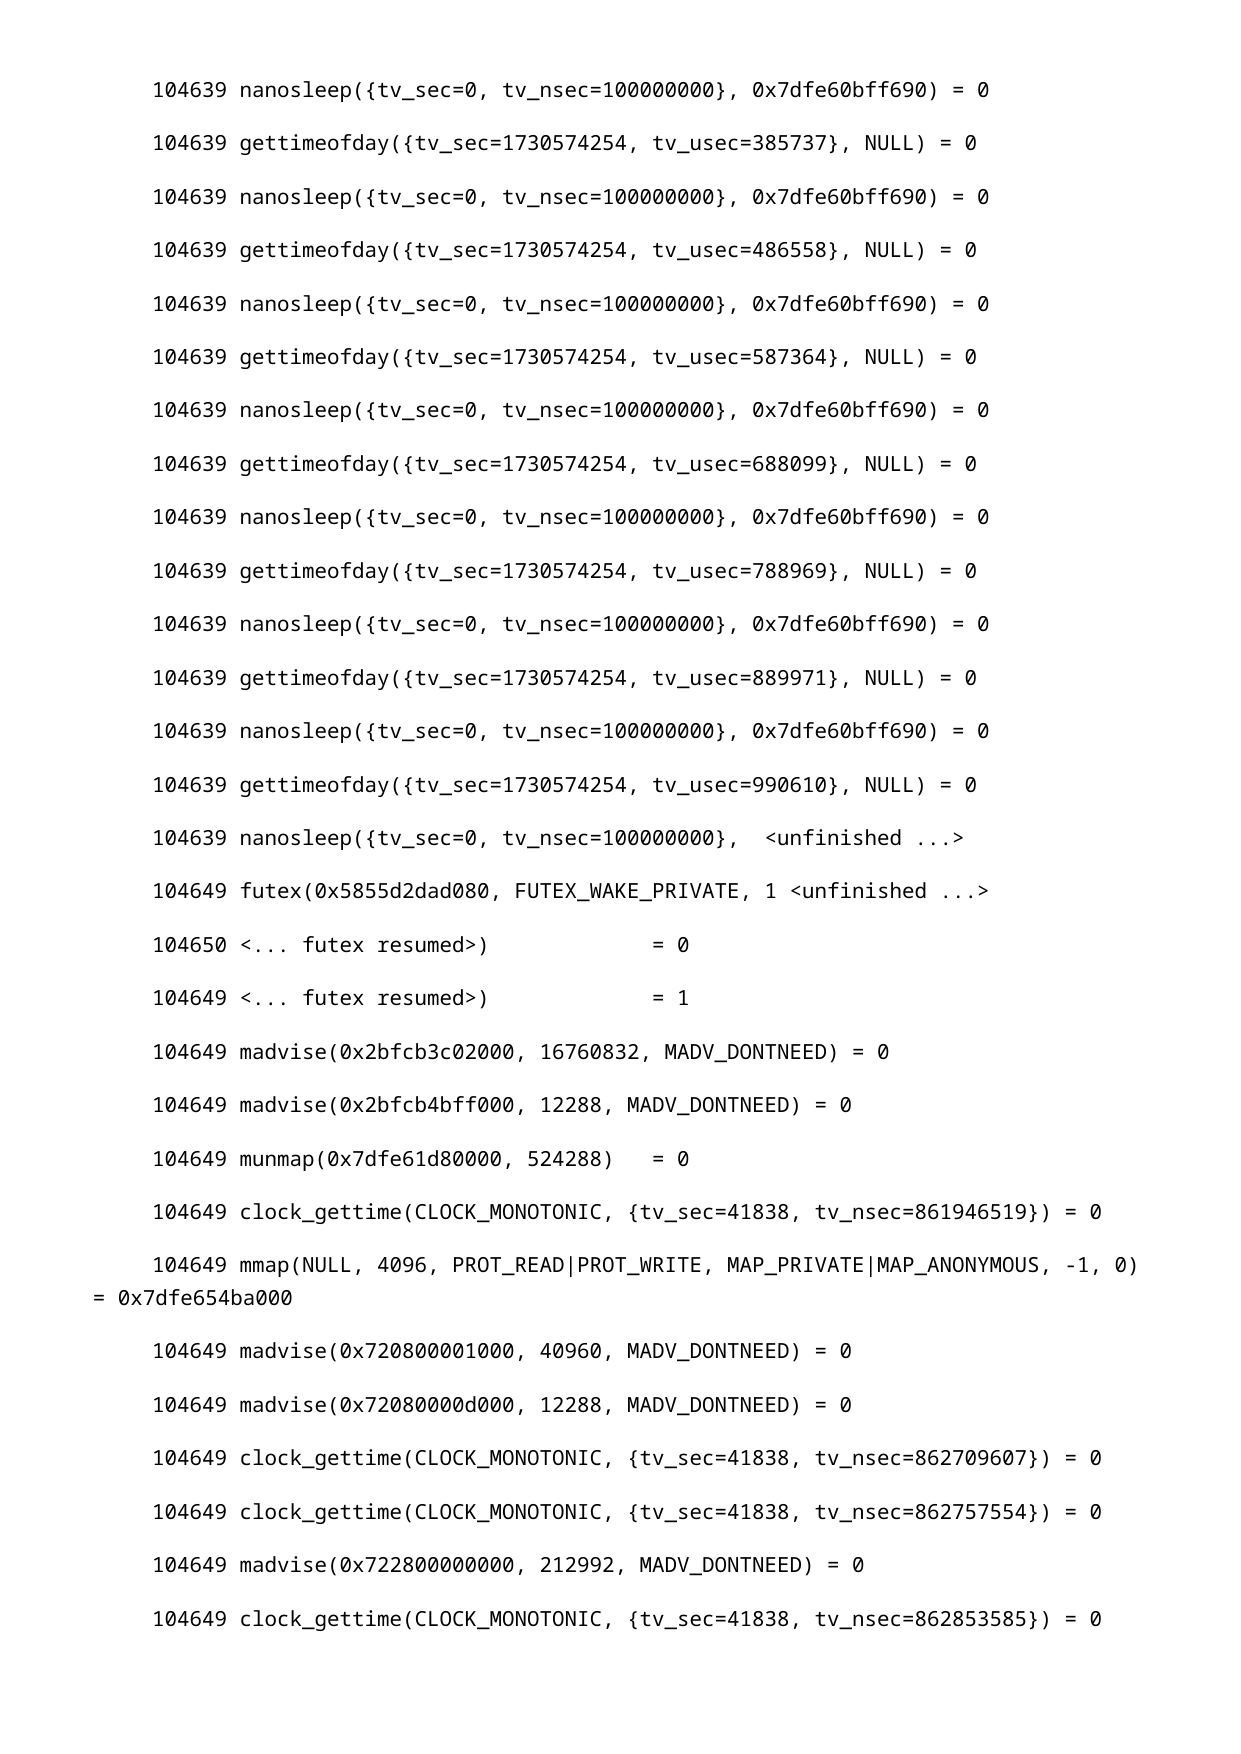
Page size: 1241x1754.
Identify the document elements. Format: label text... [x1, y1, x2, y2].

text 104639 nanosleep({tv_sec=0, tv_nsec=100000000}, 0x7dfe60bff690) = 0 [93, 716, 1147, 745]
text 104639 nanosleep({tv_sec=0, tv_nsec=100000000}, 0x7dfe60bff690) = 0 [93, 75, 1147, 103]
text 104639 nanosleep({tv_sec=0, tv_nsec=100000000}, 0x7dfe60bff690) = 0 [93, 502, 1147, 531]
text 104649 madvise(0x2bfcb4bff000, 12288, MADV_DONTNEED) = 0 [93, 1090, 1147, 1119]
text 104650 <... futex resumed>) = 0 [93, 930, 1147, 958]
text 104649 futex(0x5855d2dad080, FUTEX_WAKE_PRIVATE, 1 <unfinished ...> [93, 877, 1147, 905]
text 104639 gettimeofday({tv_sec=1730574254, tv_usec=486558}, NULL) = 0 [93, 235, 1147, 264]
text 104649 clock_gettime(CLOCK_MONOTONIC, {tv_sec=41838, tv_nsec=862757554}) = 0 [93, 1497, 1147, 1525]
text 104639 gettimeofday({tv_sec=1730574254, tv_usec=688099}, NULL) = 0 [93, 449, 1147, 477]
text 104649 clock_gettime(CLOCK_MONOTONIC, {tv_sec=41838, tv_nsec=862709607}) = 0 [93, 1443, 1147, 1472]
text 104649 madvise(0x2bfcb3c02000, 16760832, MADV_DONTNEED) = 0 [93, 1037, 1147, 1065]
text 104639 gettimeofday({tv_sec=1730574254, tv_usec=990610}, NULL) = 0 [93, 770, 1147, 798]
text 104639 gettimeofday({tv_sec=1730574254, tv_usec=889971}, NULL) = 0 [93, 663, 1147, 691]
text 104649 clock_gettime(CLOCK_MONOTONIC, {tv_sec=41838, tv_nsec=862853585}) = 0 [93, 1604, 1147, 1632]
text 104649 munmap(0x7dfe61d80000, 524288) = 0 [93, 1144, 1147, 1172]
text 104639 nanosleep({tv_sec=0, tv_nsec=100000000}, 0x7dfe60bff690) = 0 [93, 182, 1147, 210]
text 104639 gettimeofday({tv_sec=1730574254, tv_usec=385737}, NULL) = 0 [93, 128, 1147, 157]
text 104649 madvise(0x722800000000, 212992, MADV_DONTNEED) = 0 [93, 1550, 1147, 1579]
text 104639 gettimeofday({tv_sec=1730574254, tv_usec=788969}, NULL) = 0 [93, 556, 1147, 584]
text 104649 madvise(0x720800001000, 40960, MADV_DONTNEED) = 0 [93, 1337, 1147, 1365]
text 104639 gettimeofday({tv_sec=1730574254, tv_usec=587364}, NULL) = 0 [93, 342, 1147, 371]
text 104649 <... futex resumed>) = 1 [93, 983, 1147, 1012]
text 104639 nanosleep({tv_sec=0, tv_nsec=100000000}, 0x7dfe60bff690) = 0 [93, 289, 1147, 317]
text 104639 nanosleep({tv_sec=0, tv_nsec=100000000}, 0x7dfe60bff690) = 0 [93, 396, 1147, 424]
text 104639 nanosleep({tv_sec=0, tv_nsec=100000000}, 0x7dfe60bff690) = 0 [93, 609, 1147, 638]
text 104639 nanosleep({tv_sec=0, tv_nsec=100000000}, <unfinished ...> [93, 823, 1147, 852]
text 104649 clock_gettime(CLOCK_MONOTONIC, {tv_sec=41838, tv_nsec=861946519}) = 0 [93, 1197, 1147, 1226]
text 104649 mmap(NULL, 4096, PROT_READ|PROT_WRITE, MAP_PRIVATE|MAP_ANONYMOUS, -1, 0) = 0x7dfe654ba000 [93, 1251, 1147, 1312]
text 104649 madvise(0x72080000d000, 12288, MADV_DONTNEED) = 0 [93, 1390, 1147, 1418]
